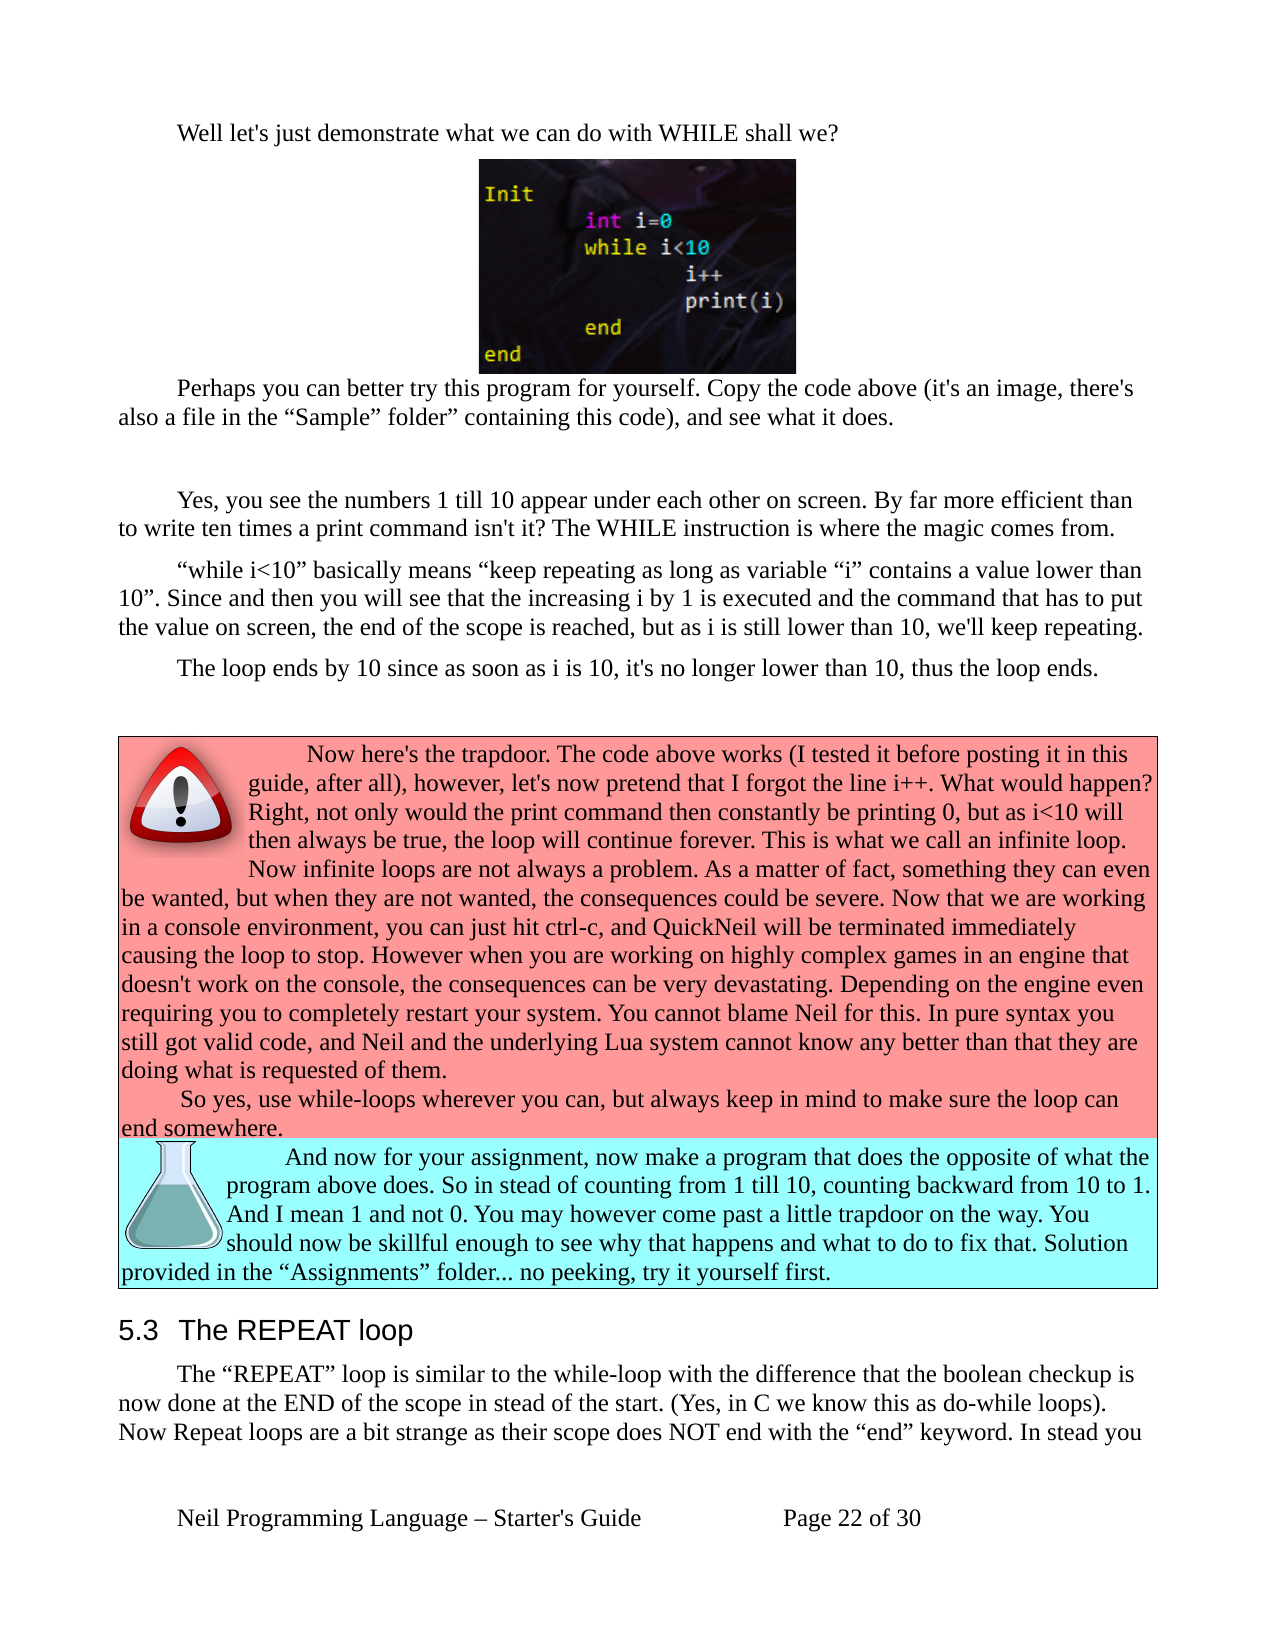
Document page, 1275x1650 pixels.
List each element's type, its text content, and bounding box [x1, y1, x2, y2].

picture [119, 735, 245, 858]
text The loop ends by 10 since as soon as i is 10, it's no longer lower than 10, thus the loop ends. [118, 653, 1157, 682]
text The “REPEAT” loop is similar to the while-loop with the difference that the boolean checkup is now done at the END of the scope in stead of the start. (Yes, in C we know this as do-while loops). Now Repeat loops are a bit strange as their scope does NOT end with the “end” keyword. In stead you [118, 1359, 1157, 1446]
picture [125, 1141, 223, 1249]
text “while i<10” basically means “keep repeating as long as variable “i” contains a value lower than 10”. Since and then you will see that the increasing i by 1 is executed and the command that has to put the value on screen, the end of the scope is reached, but as i is still lower than 10, we'll keep repeating. [118, 555, 1157, 641]
text Well let's just demonstrate what we can do with WHILE shall we? [118, 118, 1157, 147]
text And now for your assignment, now make a program that does the opposite of what the program above does. So in stead of counting from 1 till 10, counting backward from 10 to 1. And I mean 1 and not 0. You may however come past a little trapdoor on the way. You should now be skillful enough to see why that happens and what to do to fix that. Solution provided in the “Assignments” folder... no peeking, try it yourself first. [119, 1138, 1157, 1288]
text Now here's the trapdoor. The code above works (I tested it before posting it in this guide, after all), however, let's now pretend that I forgot the line i++. What would happen? Right, not only would the print command then constantly be printing 0, but as i<10 will then always be true, the loop will continue forever. This is what we call an infinite loop. Now infinite loops are not always a problem. As a matter of fact, something they can even be wanted, but when they are not wanted, the consequences could be severe. Now that we are working in a console environment, you can just hit ctrl-c, and QuickNeil will be terminated immediately causing the loop to stop. However when you are working on highly complex games in an engine that doesn't work on the console, the consequences can be very devastating. Depending on the engine even requiring you to completely restart your system. You cannot blame Neil for this. In pure syntax you still got valid code, and Neil and the underlying Lua system cannot know any better than that they are doing what is requested of them. [119, 737, 1157, 1081]
text Yes, you see the numbers 1 till 10 appear under each other on screen. By far more efficient than to write ten times a print command isn't it? The WHILE instruction is where the magic comes from. [118, 485, 1157, 542]
text So yes, use while-loops wherever you can, but always keep in mind to make sure the loop can end somewhere. [119, 1081, 1157, 1138]
text Perhaps you can better try this program for yourself. Copy the code above (it's an image, there's also a file in the “Sample” folder” containing this code), and see what it does. [118, 159, 1157, 431]
picture [478, 159, 797, 374]
subtitle 5.3 The REPEAT loop [118, 1313, 1157, 1347]
